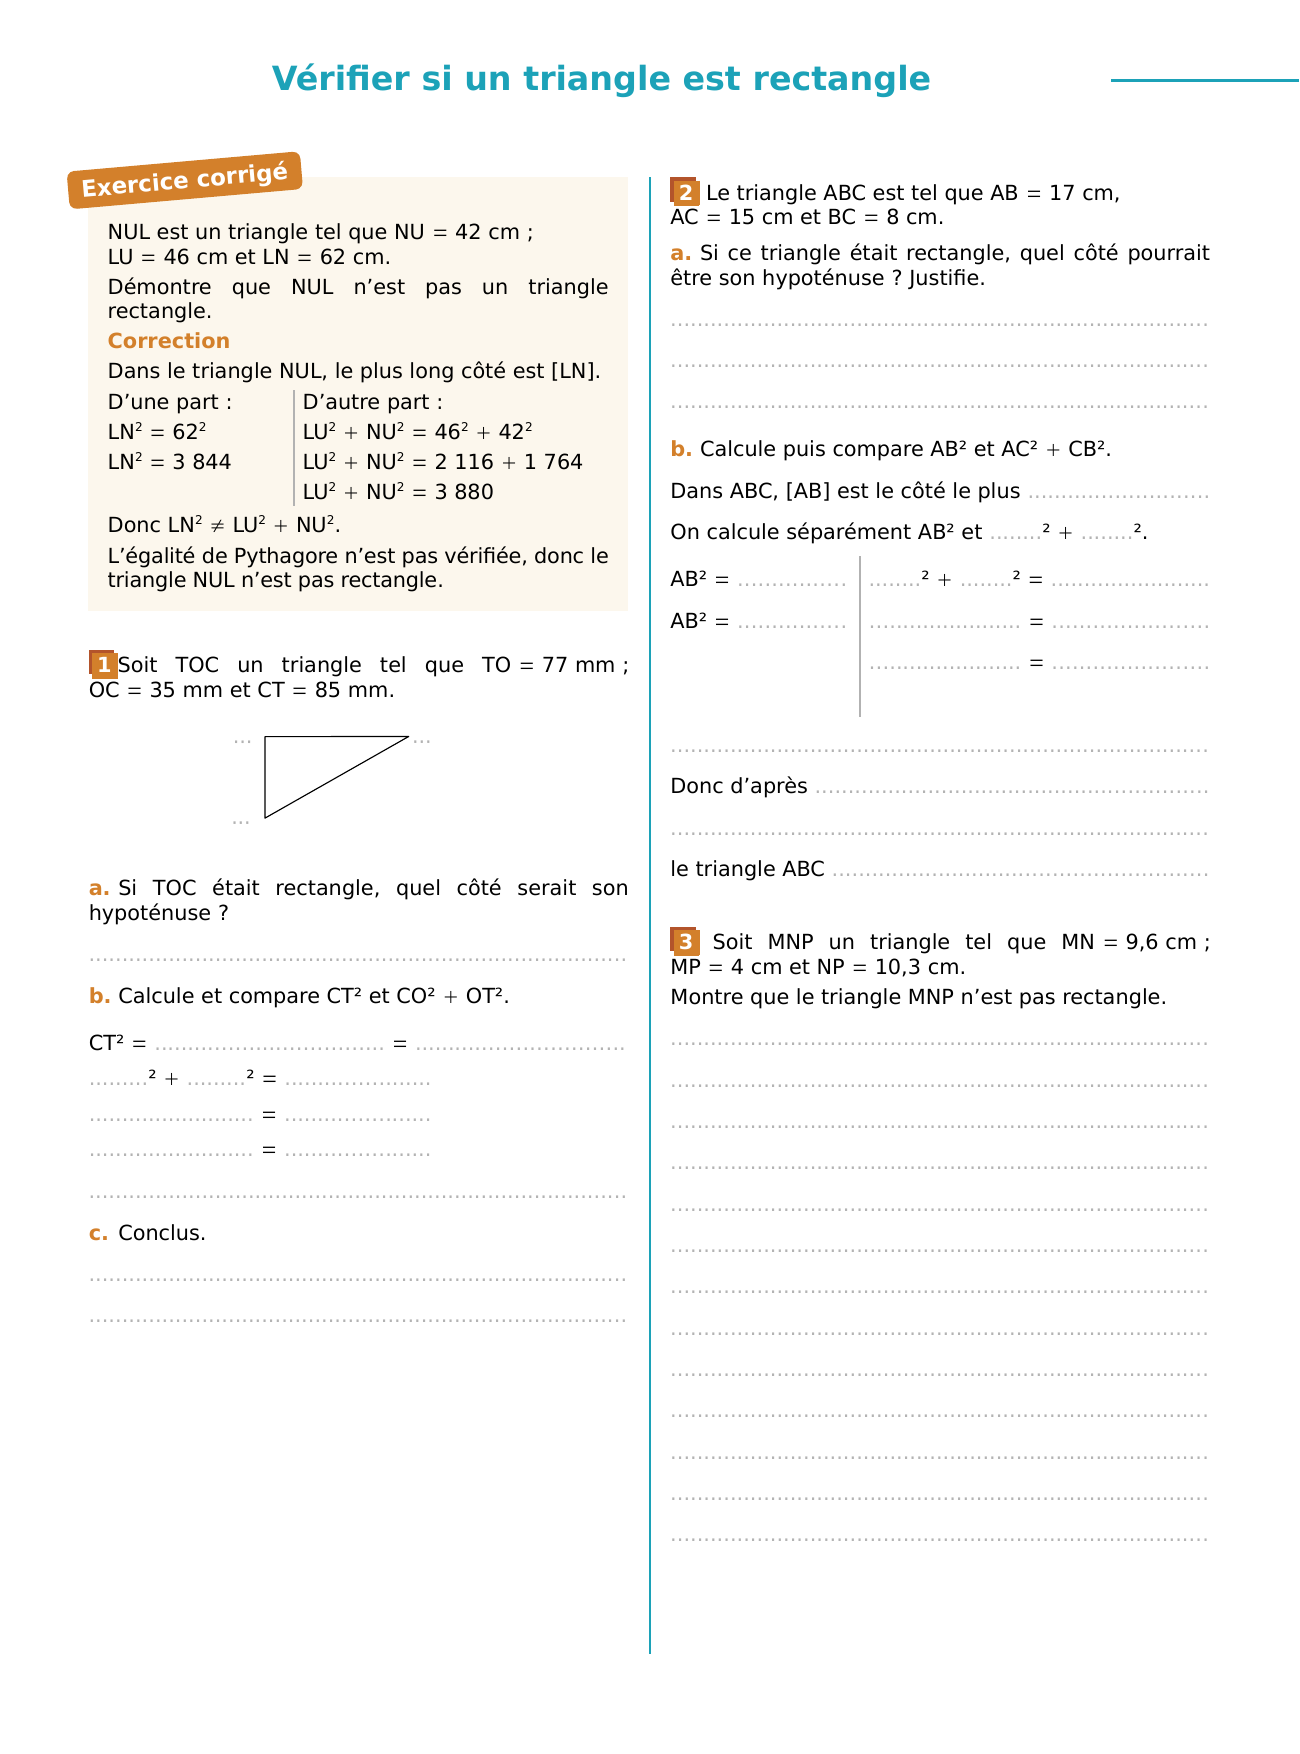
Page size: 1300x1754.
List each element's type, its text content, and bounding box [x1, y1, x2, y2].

text LU2  NU2  3 880 [302, 480, 609, 505]
text .........................  .........……....... [88, 1126, 629, 1162]
text Dans le triangle NUL, le plus long côté est [LN]. [107, 359, 609, 384]
list Le triangle ABC est tel que AB  17 cm, AC  15 cm et BC  8 cm. [670, 177, 1211, 229]
subtitle Soit MNP un triangle tel que MN  9,6 cm ; MP  4 cm et NP  10,3 cm. [670, 927, 1211, 979]
text D’une part : [107, 390, 285, 414]
list Dans ABC, [AB] est le côté le plus [670, 462, 1211, 503]
text Démontre que NUL n’est pas un triangle rectangle. [107, 275, 609, 323]
list Calcule puis compare AB² et AC²  CB². [670, 437, 1211, 462]
text LN2  3 844 [107, 450, 285, 474]
list .........²  .........²  .........……....... [88, 1055, 629, 1091]
text Donc LN2 ≠ LU2  NU2. [107, 513, 609, 538]
list Montre que le triangle MNP n’est pas rectangle. [670, 985, 1211, 1009]
list AB²  [670, 556, 851, 592]
text LU2  NU2  462  422 [302, 420, 609, 444]
text Correction [107, 329, 609, 354]
list Si ce triangle était rectangle, quel côté pourrait être son hypoténuse ? Justifie. [670, 241, 1211, 290]
list Conclus. [88, 1221, 629, 1245]
text .........................  .........……....... [88, 1091, 629, 1126]
subtitle Soit TOC un triangle tel que TO  77 mm ; OC  35 mm et CT  85 mm. [88, 650, 629, 702]
list Donc d’après [670, 757, 1211, 798]
list …....................  [868, 633, 1211, 674]
text LN2  622 [107, 420, 285, 444]
list ........²  ........²  [868, 556, 1211, 592]
list AB²  [670, 592, 851, 633]
text NUL est un triangle tel que NU  42 cm ; LU  46 cm et LN  62 cm. [107, 220, 609, 269]
text le triangle ABC [670, 840, 1211, 881]
text CT²  .........……....…………...  ..........…….………….. [88, 1020, 629, 1055]
text D’autre part : [302, 390, 609, 414]
list Si TOC était rectangle, quel côté serait son hypoténuse ? [88, 876, 629, 925]
list Calcule et compare CT² et CO²  OT². [88, 984, 629, 1008]
text LU2  NU2  2 116  1 764 [302, 450, 609, 474]
list On calcule séparément AB² et ........²  ........². [670, 503, 1211, 544]
list …....................  [868, 592, 1211, 633]
text L’égalité de Pythagore n’est pas vérifiée, donc le triangle NUL n’est pas rectangle. [107, 544, 609, 592]
